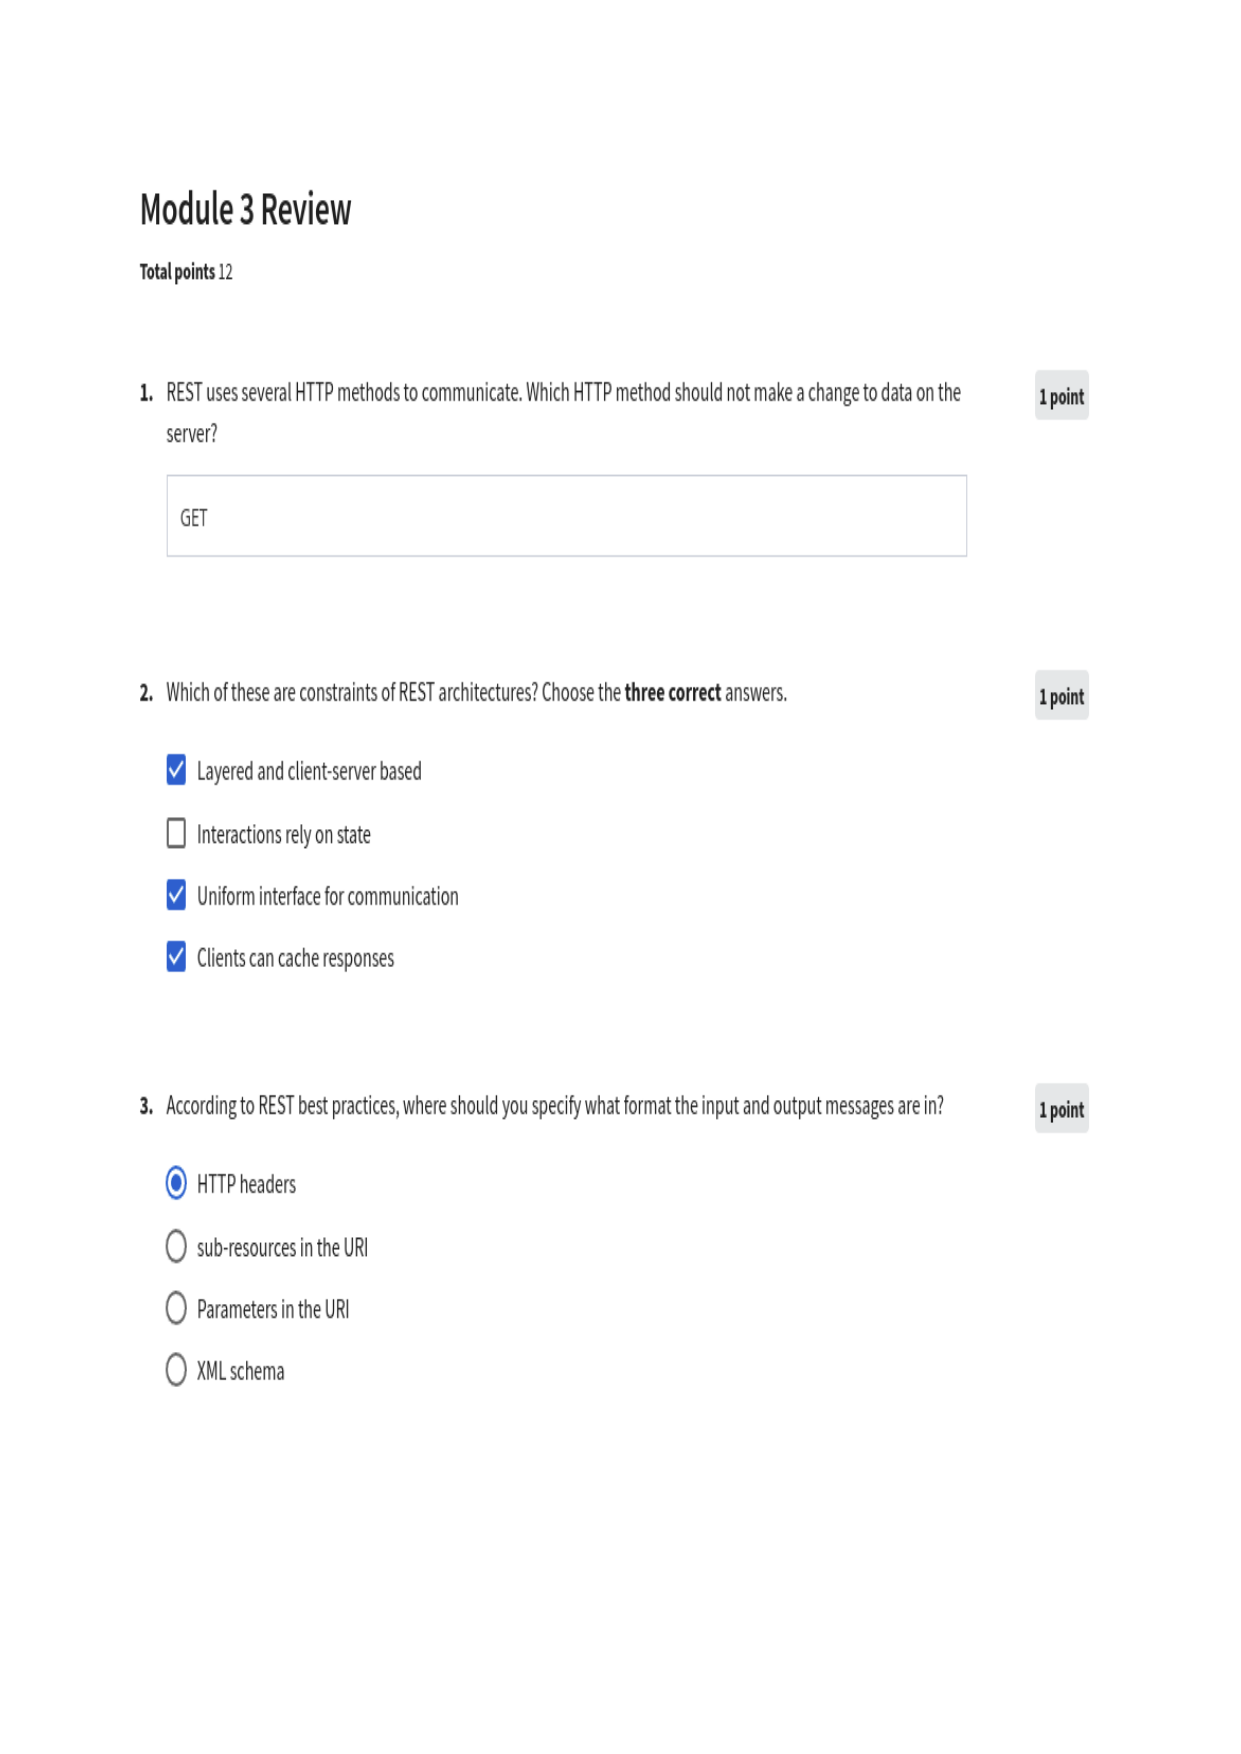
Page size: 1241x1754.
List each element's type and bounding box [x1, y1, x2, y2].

picture [118, 175, 1123, 1483]
